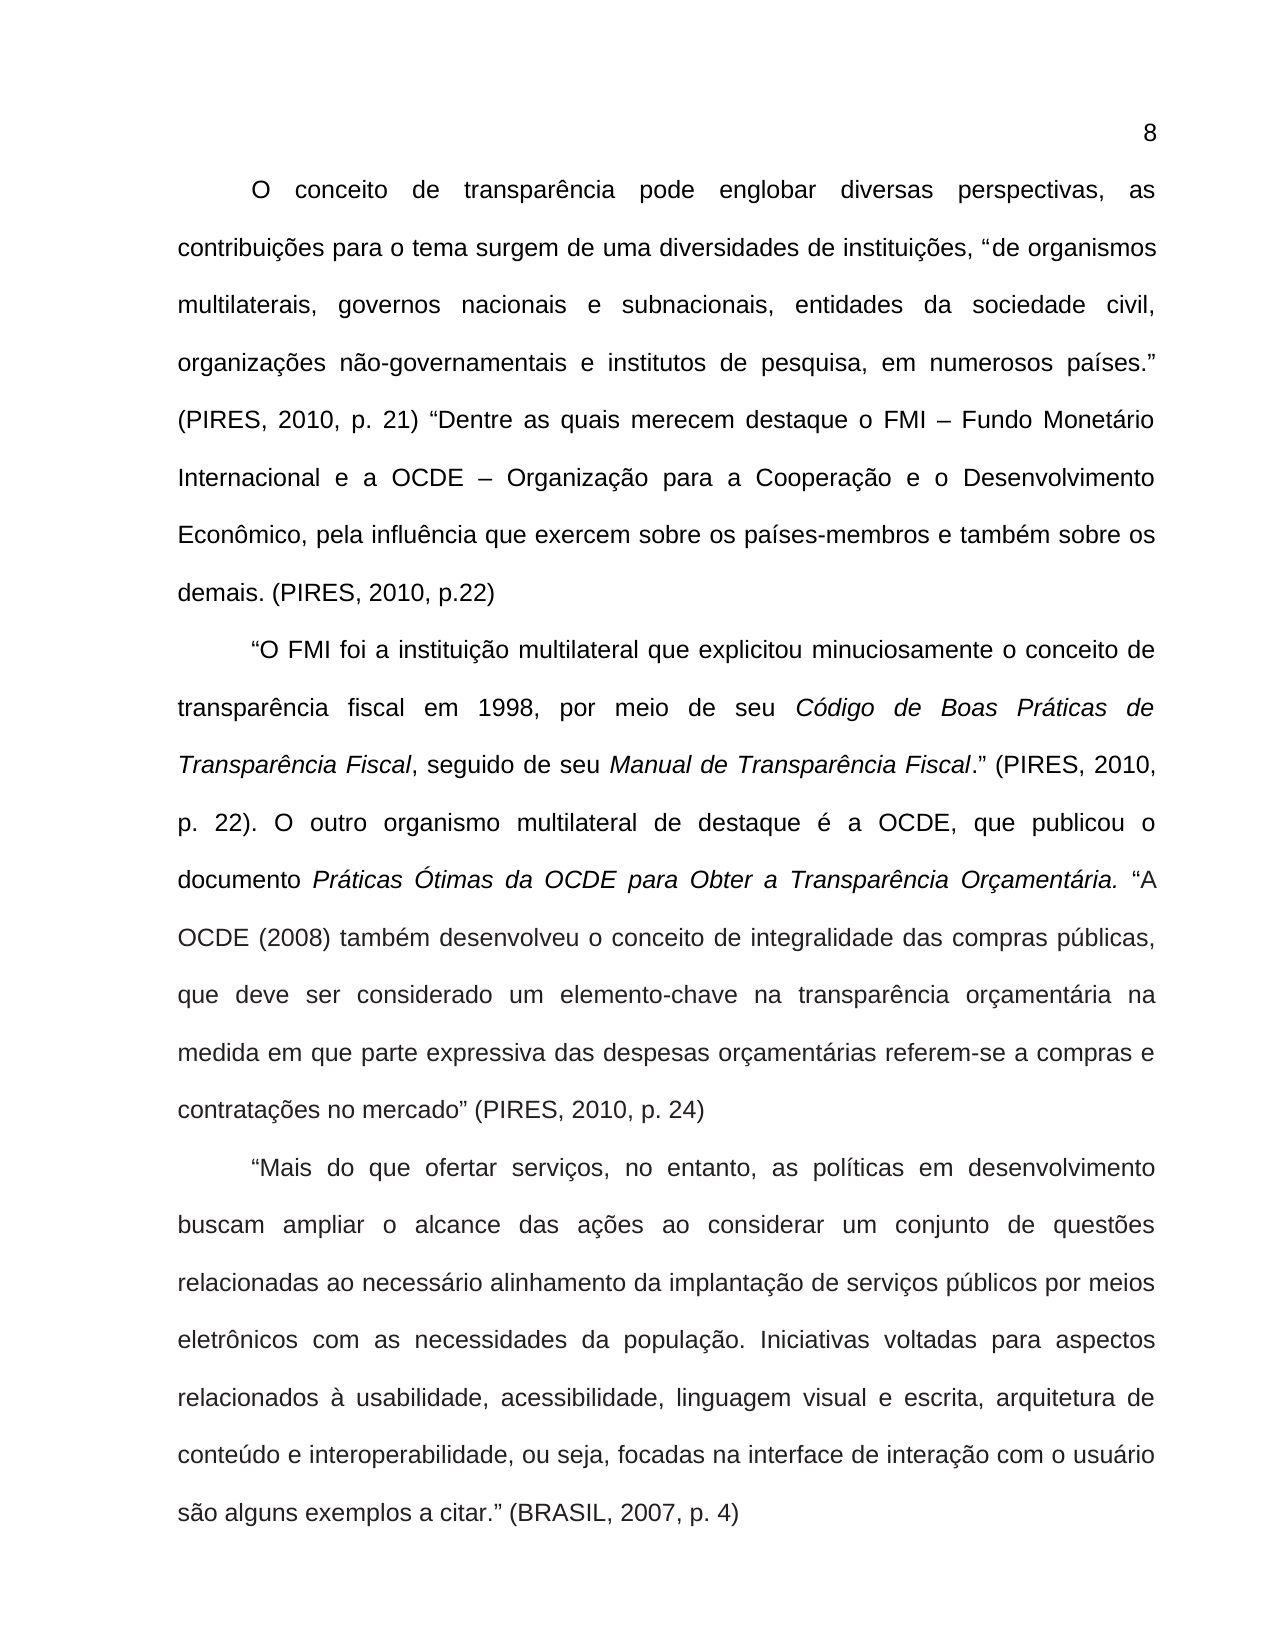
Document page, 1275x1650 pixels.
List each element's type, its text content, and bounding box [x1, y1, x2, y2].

text “O FMI foi a instituição multilateral que explicitou minuciosamente o conceito de transparência fiscal em 1998, por meio de seu Código de Boas Práticas de Transparência Fiscal, seguido de seu Manual de Transparência Fiscal.” (PIRES, 2010, p. 22). O outro organismo multilateral de destaque é a OCDE, que publicou o documento Práticas Ótimas da OCDE para Obter a Transparência Orçamentária. “A OCDE (2008) também desenvolveu o conceito de integralidade das compras públicas, que deve ser considerado um elemento-chave na transparência orçamentária na medida em que parte expressiva das despesas orçamentárias referem-se a compras e contratações no mercado” (PIRES, 2010, p. 24) [177, 636, 1157, 1124]
text O conceito de transparência pode englobar diversas perspectivas, as contribuições para o tema surgem de uma diversidades de instituições, “de organismos multilaterais, governos nacionais e subnacionais, entidades da sociedade civil, organizações não-governamentais e institutos de pesquisa, em numerosos países.” (PIRES, 2010, p. 21) “Dentre as quais merecem destaque o FMI – Fundo Monetário Internacional e a OCDE – Organização para a Cooperação e o Desenvolvimento Econômico, pela influência que exercem sobre os países-membros e também sobre os demais. (PIRES, 2010, p.22) [177, 176, 1157, 607]
text “Mais do que ofertar serviços, no entanto, as políticas em desenvolvimento buscam ampliar o alcance das ações ao considerar um conjunto de questões relacionadas ao necessário alinhamento da implantação de serviços públicos por meios eletrônicos com as necessidades da população. Iniciativas voltadas para aspectos relacionados à usabilidade, acessibilidade, linguagem visual e escrita, arquitetura de conteúdo e interoperabilidade, ou seja, focadas na interface de interação com o usuário são alguns exemplos a citar.” (BRASIL, 2007, p. 4) [177, 1153, 1157, 1527]
